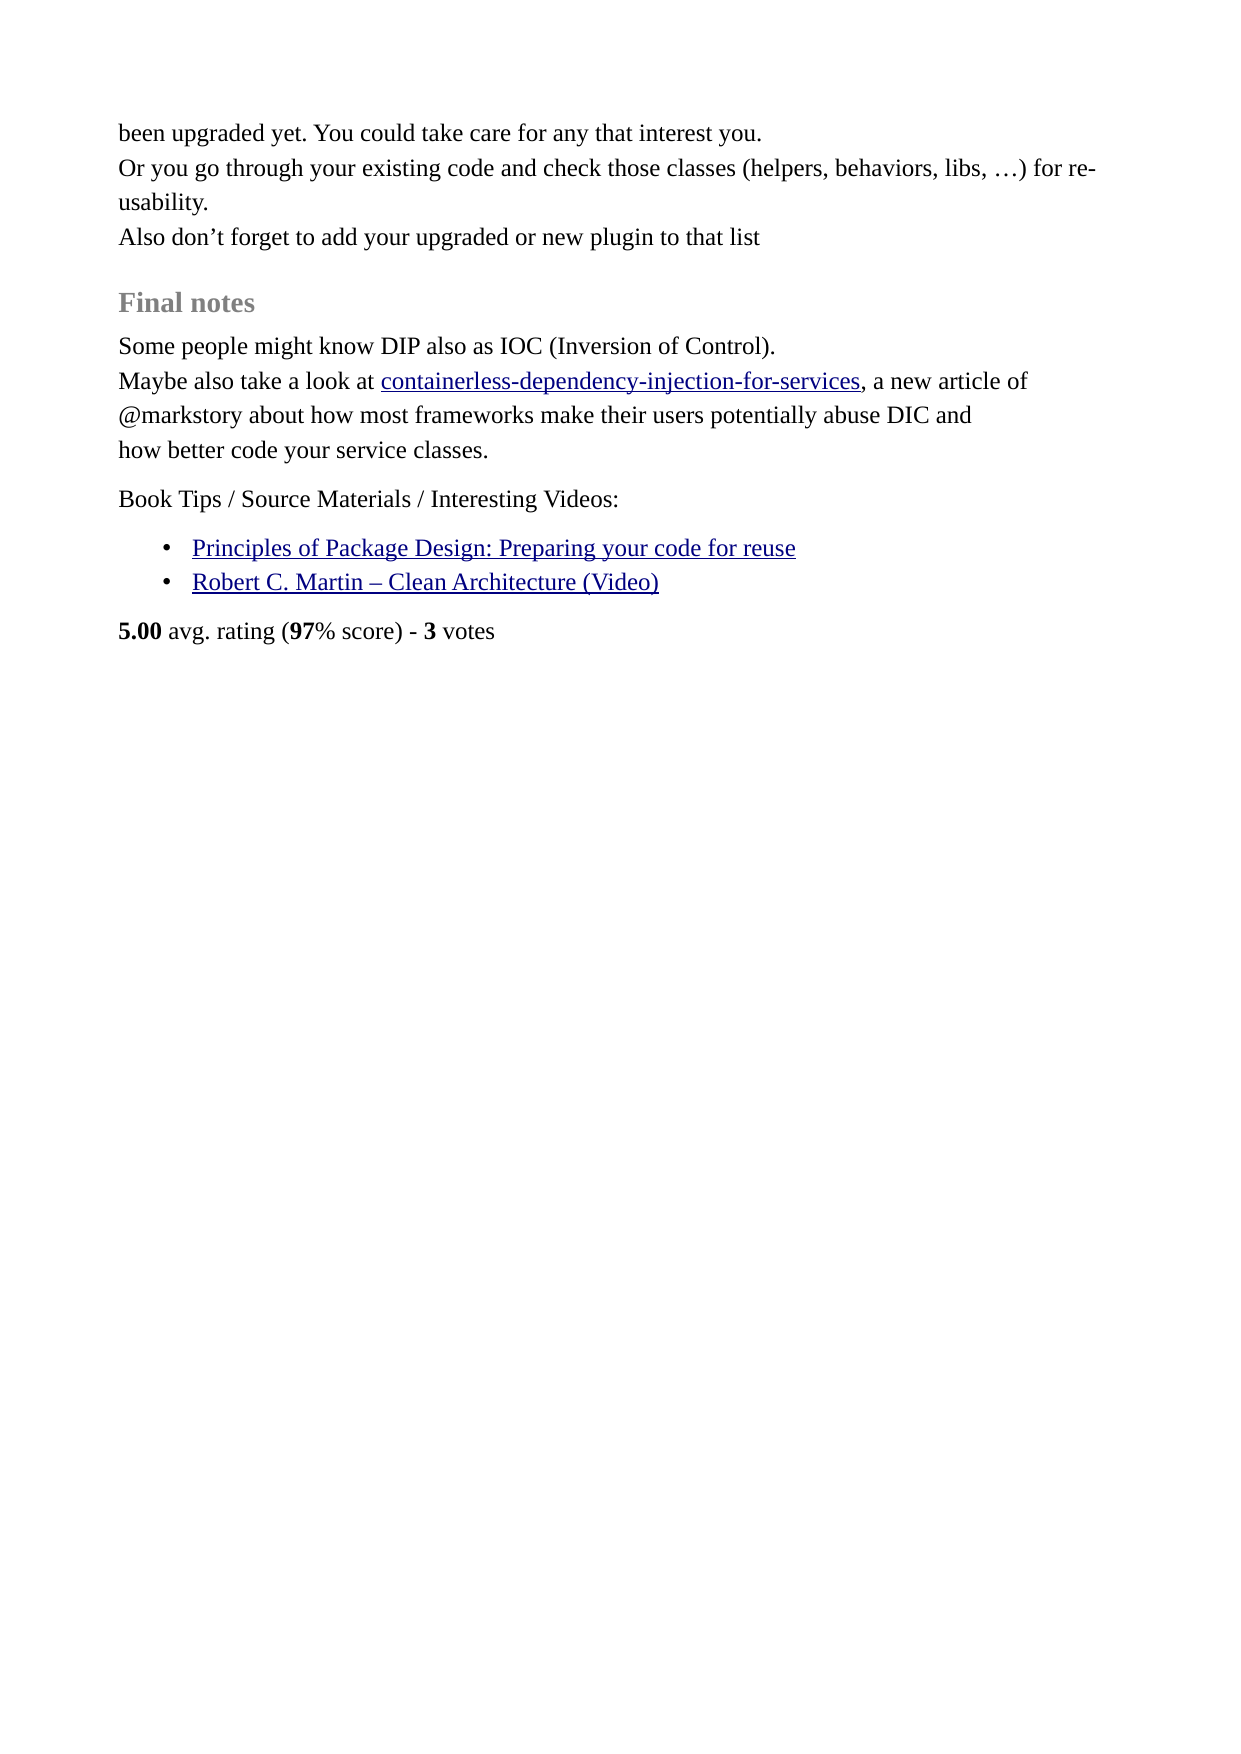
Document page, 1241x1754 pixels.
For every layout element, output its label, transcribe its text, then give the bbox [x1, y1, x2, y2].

list Principles of Package Design: Preparing your code for reuse [162, 533, 1122, 562]
text Book Tips / Source Materials / Interesting Videos: [118, 484, 1122, 512]
subtitle Final notes [118, 285, 1122, 319]
text been upgraded yet. You could take care for any that interest you. Or you go through your existing code and check those classes (helpers, behaviors, libs, …) for re-usability. Also don’t forget to add your upgraded or new plugin to that list [118, 118, 1122, 250]
list Robert C. Martin – Clean Architecture (Video) [162, 567, 1122, 596]
text 5.00 avg. rating (97% score) - 3 votes [118, 616, 1122, 645]
text Some people might know DIP also as IOC (Inversion of Control). Maybe also take a look at containerless-dependency-injection-for-services, a new article of @markstory about how most frameworks make their users potentially abuse DIC and how better code your service classes. [118, 331, 1122, 463]
